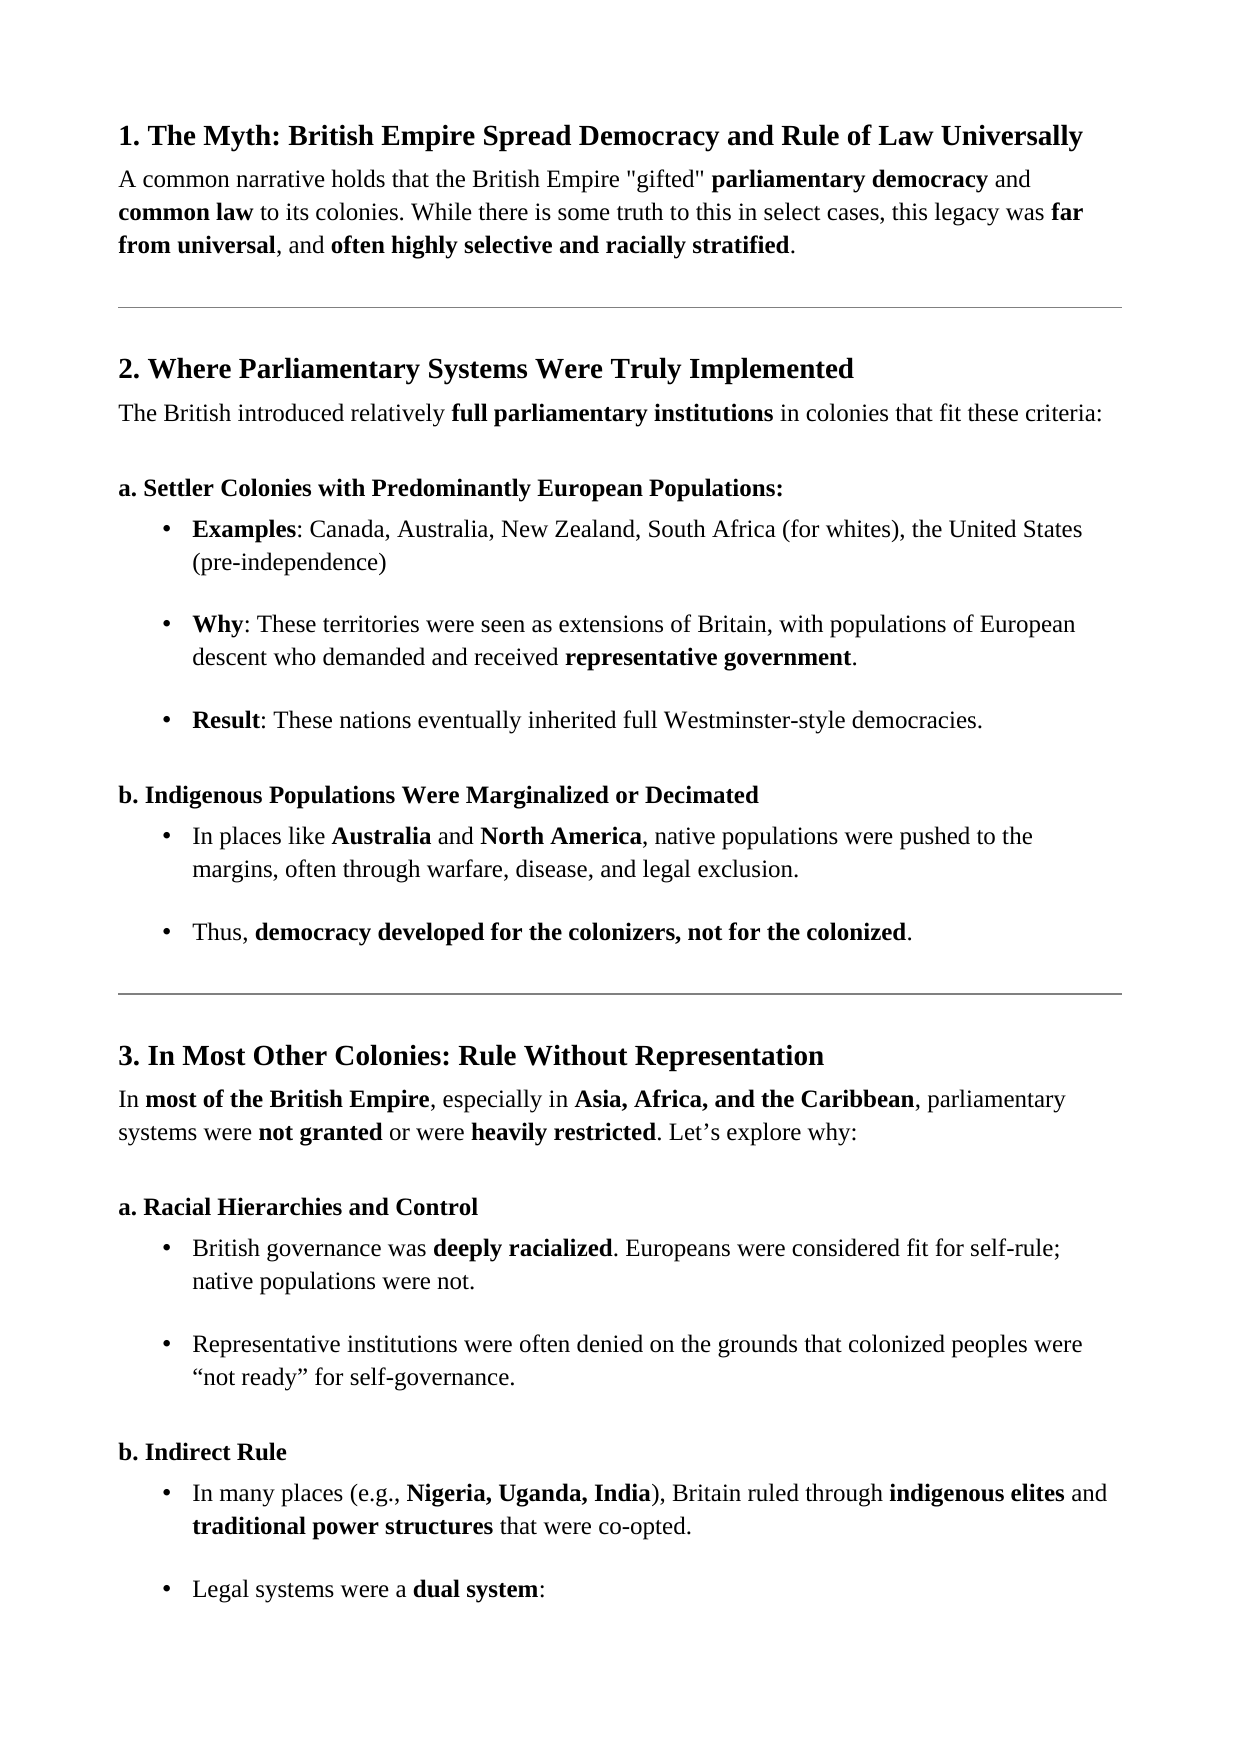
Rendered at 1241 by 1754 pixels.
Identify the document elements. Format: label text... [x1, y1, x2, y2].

list Result: These nations eventually inherited full Westminster-style democracies. [162, 705, 1122, 734]
subtitle a. Racial Hierarchies and Control [118, 1192, 1122, 1221]
list Why: These territories were seen as extensions of Britain, with populations of European descent who demanded and received representative government. [162, 609, 1122, 671]
list British governance was deeply racialized. Europeans were considered fit for self-rule; native populations were not. [162, 1233, 1122, 1295]
list Examples: Canada, Australia, New Zealand, South Africa (for whites), the United States (pre-independence) [162, 514, 1122, 576]
subtitle b. Indirect Rule [118, 1437, 1122, 1466]
text In most of the British Empire, especially in Asia, Africa, and the Caribbean, parliamentary systems were not granted or were heavily restricted. Let’s explore why: [118, 1084, 1122, 1146]
text The British introduced relatively full parliamentary institutions in colonies that fit these criteria: [118, 398, 1122, 426]
subtitle 2. Where Parliamentary Systems Were Truly Implemented [118, 352, 1122, 385]
list Legal systems were a dual system: [162, 1574, 1122, 1602]
subtitle 1. The Myth: British Empire Spread Democracy and Rule of Law Universally [118, 118, 1122, 152]
subtitle a. Settler Colonies with Predominantly European Populations: [118, 473, 1122, 501]
list In places like Australia and North America, native populations were pushed to the margins, often through warfare, disease, and legal exclusion. [162, 821, 1122, 883]
list In many places (e.g., Nigeria, Uganda, India), Britain ruled through indigenous elites and traditional power structures that were co-opted. [162, 1478, 1122, 1540]
text A common narrative holds that the British Empire "gifted" parliamentary democracy and common law to its colonies. While there is some truth to this in select cases, this legacy was far from universal, and often highly selective and racially stratified. [118, 164, 1122, 259]
subtitle 3. In Most Other Colonies: Rule Without Representation [118, 1038, 1122, 1072]
list Thus, democracy developed for the colonizers, not for the colonized. [162, 917, 1122, 945]
subtitle b. Indigenous Populations Were Marginalized or Decimated [118, 780, 1122, 809]
list Representative institutions were often denied on the grounds that colonized peoples were “not ready” for self-governance. [162, 1329, 1122, 1391]
